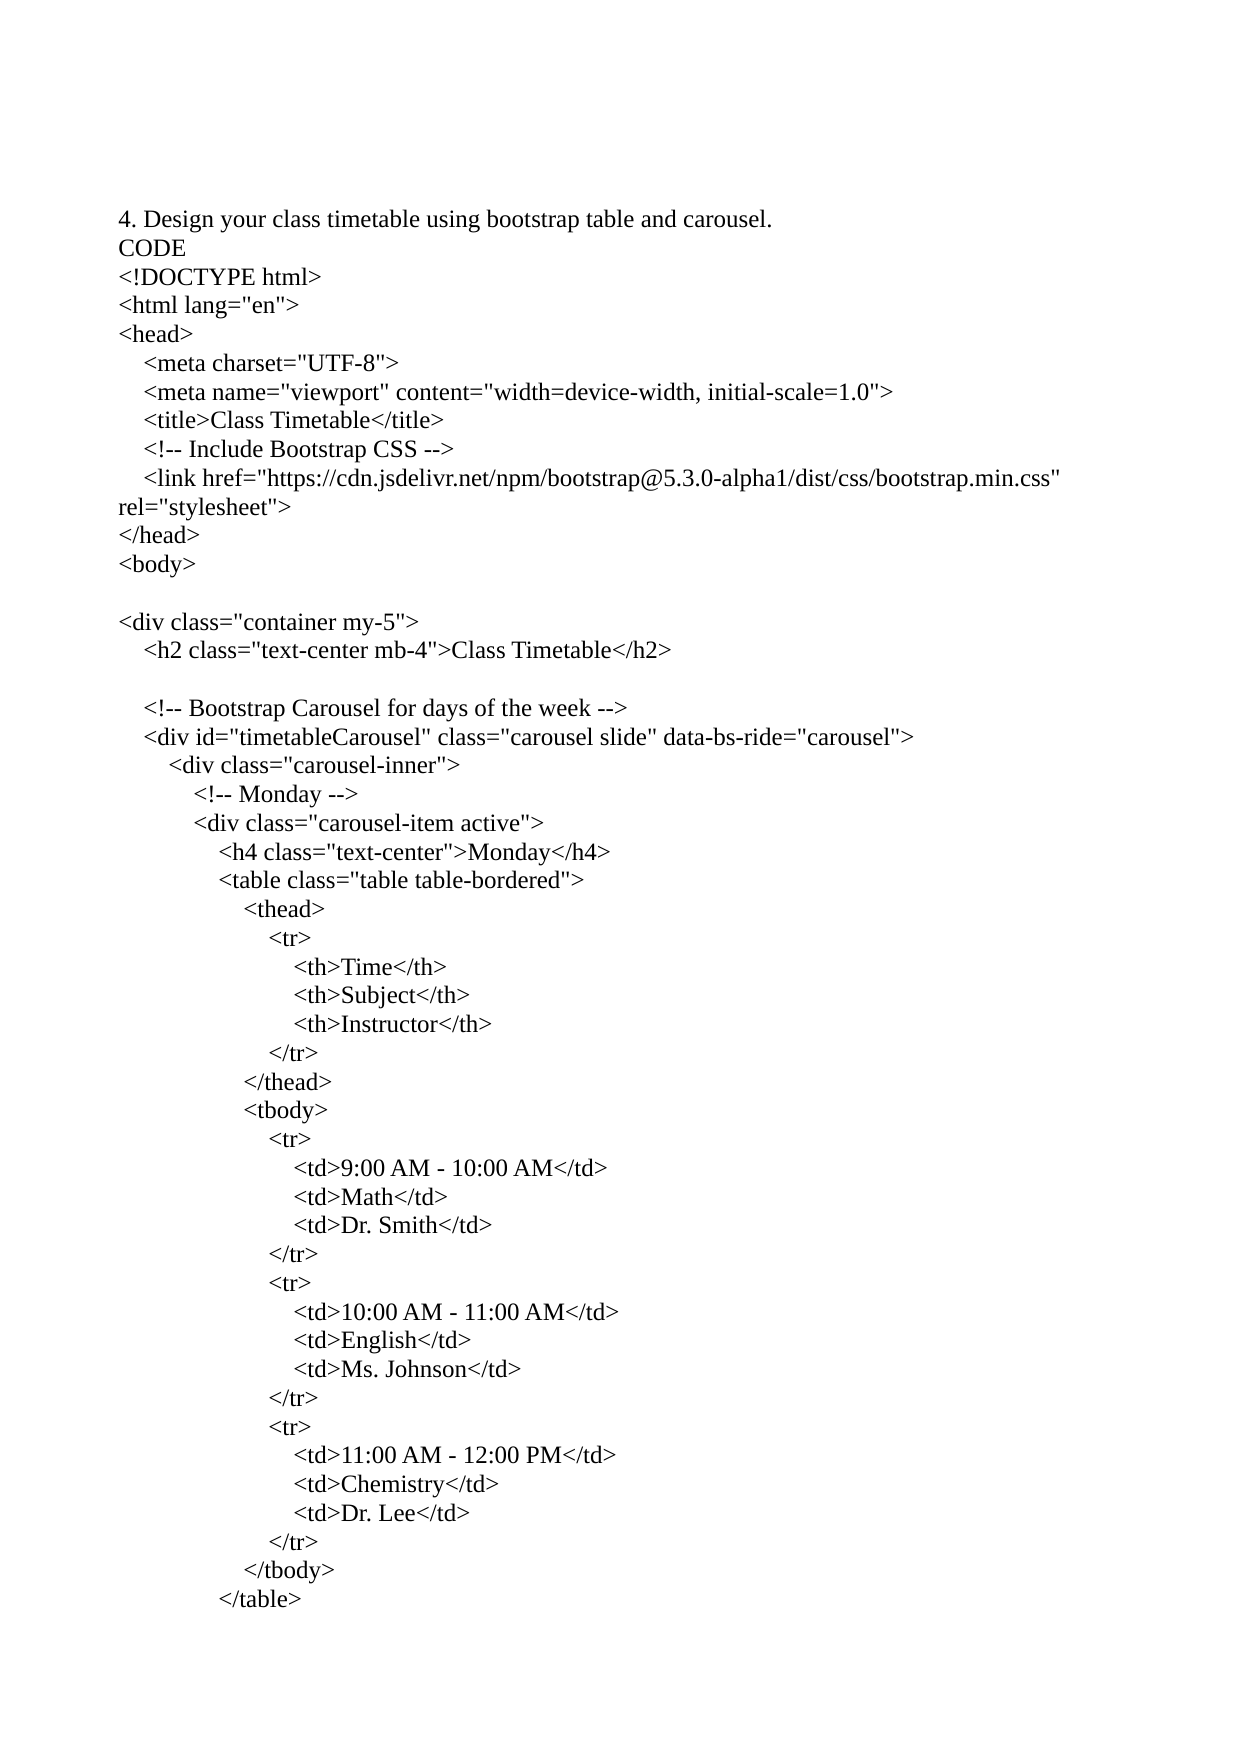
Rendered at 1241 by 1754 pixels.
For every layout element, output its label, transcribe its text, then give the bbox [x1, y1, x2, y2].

text <h2 class="text-center mb-4">Class Timetable</h2> [118, 636, 1122, 664]
text <h4 class="text-center">Monday</h4> [118, 837, 1122, 866]
text <tr> [118, 923, 1122, 952]
text </table> [118, 1584, 1122, 1613]
text <th>Time</th> [118, 952, 1122, 981]
text <thead> [118, 894, 1122, 923]
text <body> [118, 549, 1122, 578]
text 4. Design your class timetable using bootstrap table and carousel. CODE [118, 204, 1122, 262]
text <title>Class Timetable</title> [118, 406, 1122, 434]
text <table class="table table-bordered"> [118, 866, 1122, 894]
text <meta charset="UTF-8"> [118, 348, 1122, 377]
text <!-- Monday --> [118, 779, 1122, 808]
text <td>Ms. Johnson</td> [118, 1354, 1122, 1383]
text <!DOCTYPE html> [118, 262, 1122, 291]
text <div class="carousel-inner"> [118, 751, 1122, 779]
text <td>English</td> [118, 1326, 1122, 1354]
text </tr> [118, 1239, 1122, 1268]
text <td>Dr. Lee</td> [118, 1498, 1122, 1527]
text <tr> [118, 1124, 1122, 1153]
text </tbody> [118, 1556, 1122, 1584]
text <div class="container my-5"> [118, 607, 1122, 636]
text <th>Instructor</th> [118, 1009, 1122, 1038]
text </head> [118, 521, 1122, 549]
text <td>Dr. Smith</td> [118, 1211, 1122, 1239]
text <head> [118, 319, 1122, 348]
text <div id="timetableCarousel" class="carousel slide" data-bs-ride="carousel"> [118, 722, 1122, 751]
text <!-- Include Bootstrap CSS --> [118, 434, 1122, 463]
text <div class="carousel-item active"> [118, 808, 1122, 837]
text <th>Subject</th> [118, 981, 1122, 1009]
text <td>10:00 AM - 11:00 AM</td> [118, 1297, 1122, 1326]
text <td>Chemistry</td> [118, 1469, 1122, 1498]
text <meta name="viewport" content="width=device-width, initial-scale=1.0"> [118, 377, 1122, 406]
text <html lang="en"> [118, 291, 1122, 319]
text </tr> [118, 1527, 1122, 1556]
text <td>11:00 AM - 12:00 PM</td> [118, 1441, 1122, 1469]
text </thead> [118, 1067, 1122, 1096]
text <tr> [118, 1412, 1122, 1441]
text <tbody> [118, 1096, 1122, 1124]
text </tr> [118, 1038, 1122, 1067]
text </tr> [118, 1383, 1122, 1412]
text <tr> [118, 1268, 1122, 1297]
text <td>Math</td> [118, 1182, 1122, 1211]
text <!-- Bootstrap Carousel for days of the week --> [118, 693, 1122, 722]
text <link href="https://cdn.jsdelivr.net/npm/bootstrap@5.3.0-alpha1/dist/css/bootstrap.min.css" rel="stylesheet"> [118, 463, 1122, 521]
text <td>9:00 AM - 10:00 AM</td> [118, 1153, 1122, 1182]
